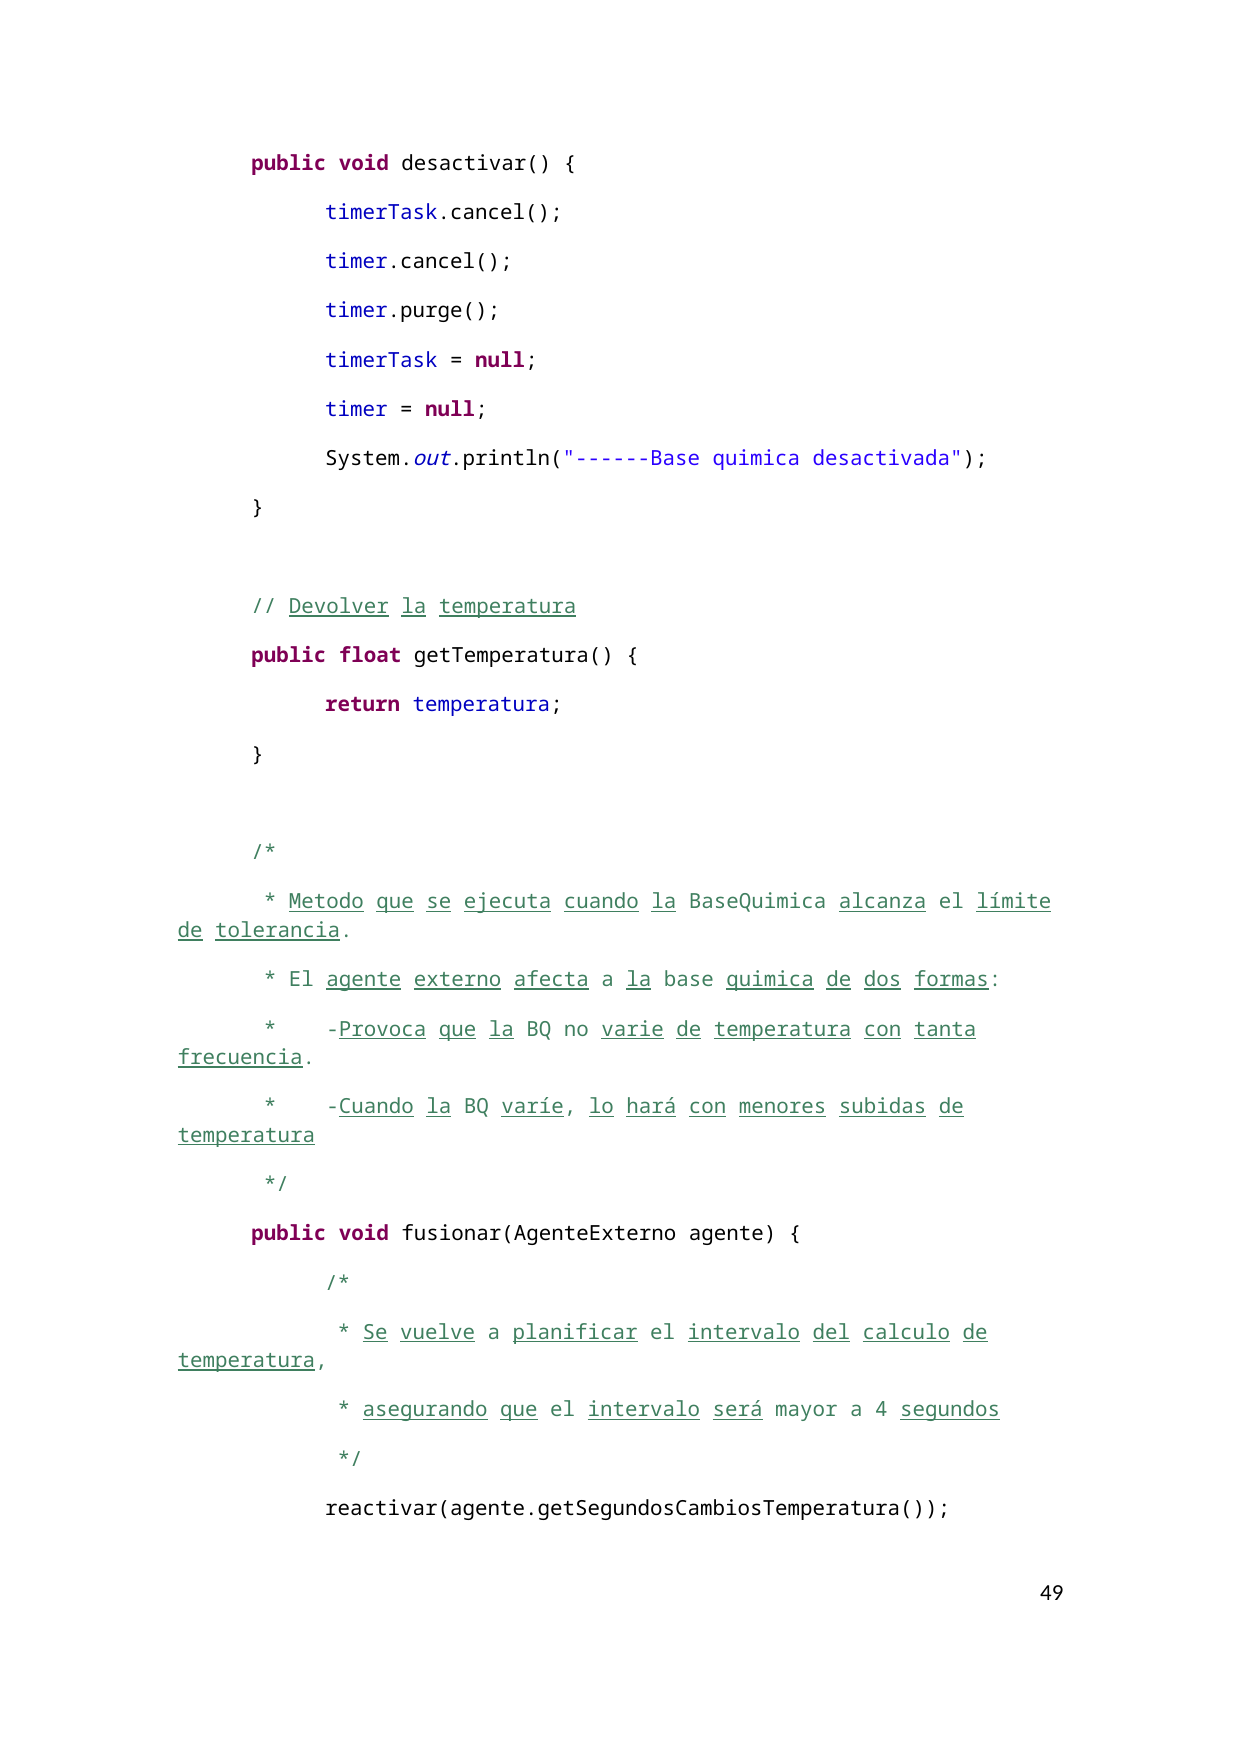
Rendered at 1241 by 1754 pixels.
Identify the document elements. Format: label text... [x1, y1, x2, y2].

text public void fusionar(AgenteExterno agente) { [177, 1218, 1063, 1247]
text System.out.println("------Base quimica desactivada"); [177, 443, 1063, 472]
text timer.purge(); [177, 295, 1063, 324]
text timerTask.cancel(); [177, 197, 1063, 225]
text timer.cancel(); [177, 246, 1063, 274]
text */ [177, 1444, 1063, 1472]
text public float getTemperatura() { [177, 640, 1063, 669]
text */ [177, 1169, 1063, 1197]
text } [177, 492, 1063, 521]
text timer = null; [177, 394, 1063, 422]
text * -Provoca que la BQ no varie de temperatura con tanta frecuencia. [177, 1014, 1063, 1071]
text * asegurando que el intervalo será mayor a 4 segundos [177, 1394, 1063, 1423]
text reactivar(agente.getSegundosCambiosTemperatura()); [177, 1493, 1063, 1522]
text * Metodo que se ejecuta cuando la BaseQuimica alcanza el límite de tolerancia. [177, 887, 1063, 943]
text public void desactivar() { [177, 148, 1063, 176]
text // Devolver la temperatura [177, 591, 1063, 619]
text /* [177, 1268, 1063, 1296]
text timerTask = null; [177, 345, 1063, 373]
text return temperatura; [177, 689, 1063, 718]
text * El agente externo afecta a la base quimica de dos formas: [177, 964, 1063, 993]
text /* [177, 837, 1063, 866]
text * Se vuelve a planificar el intervalo del calculo de temperatura, [177, 1317, 1063, 1374]
text } [177, 739, 1063, 767]
text * -Cuando la BQ varíe, lo hará con menores subidas de temperatura [177, 1091, 1063, 1148]
